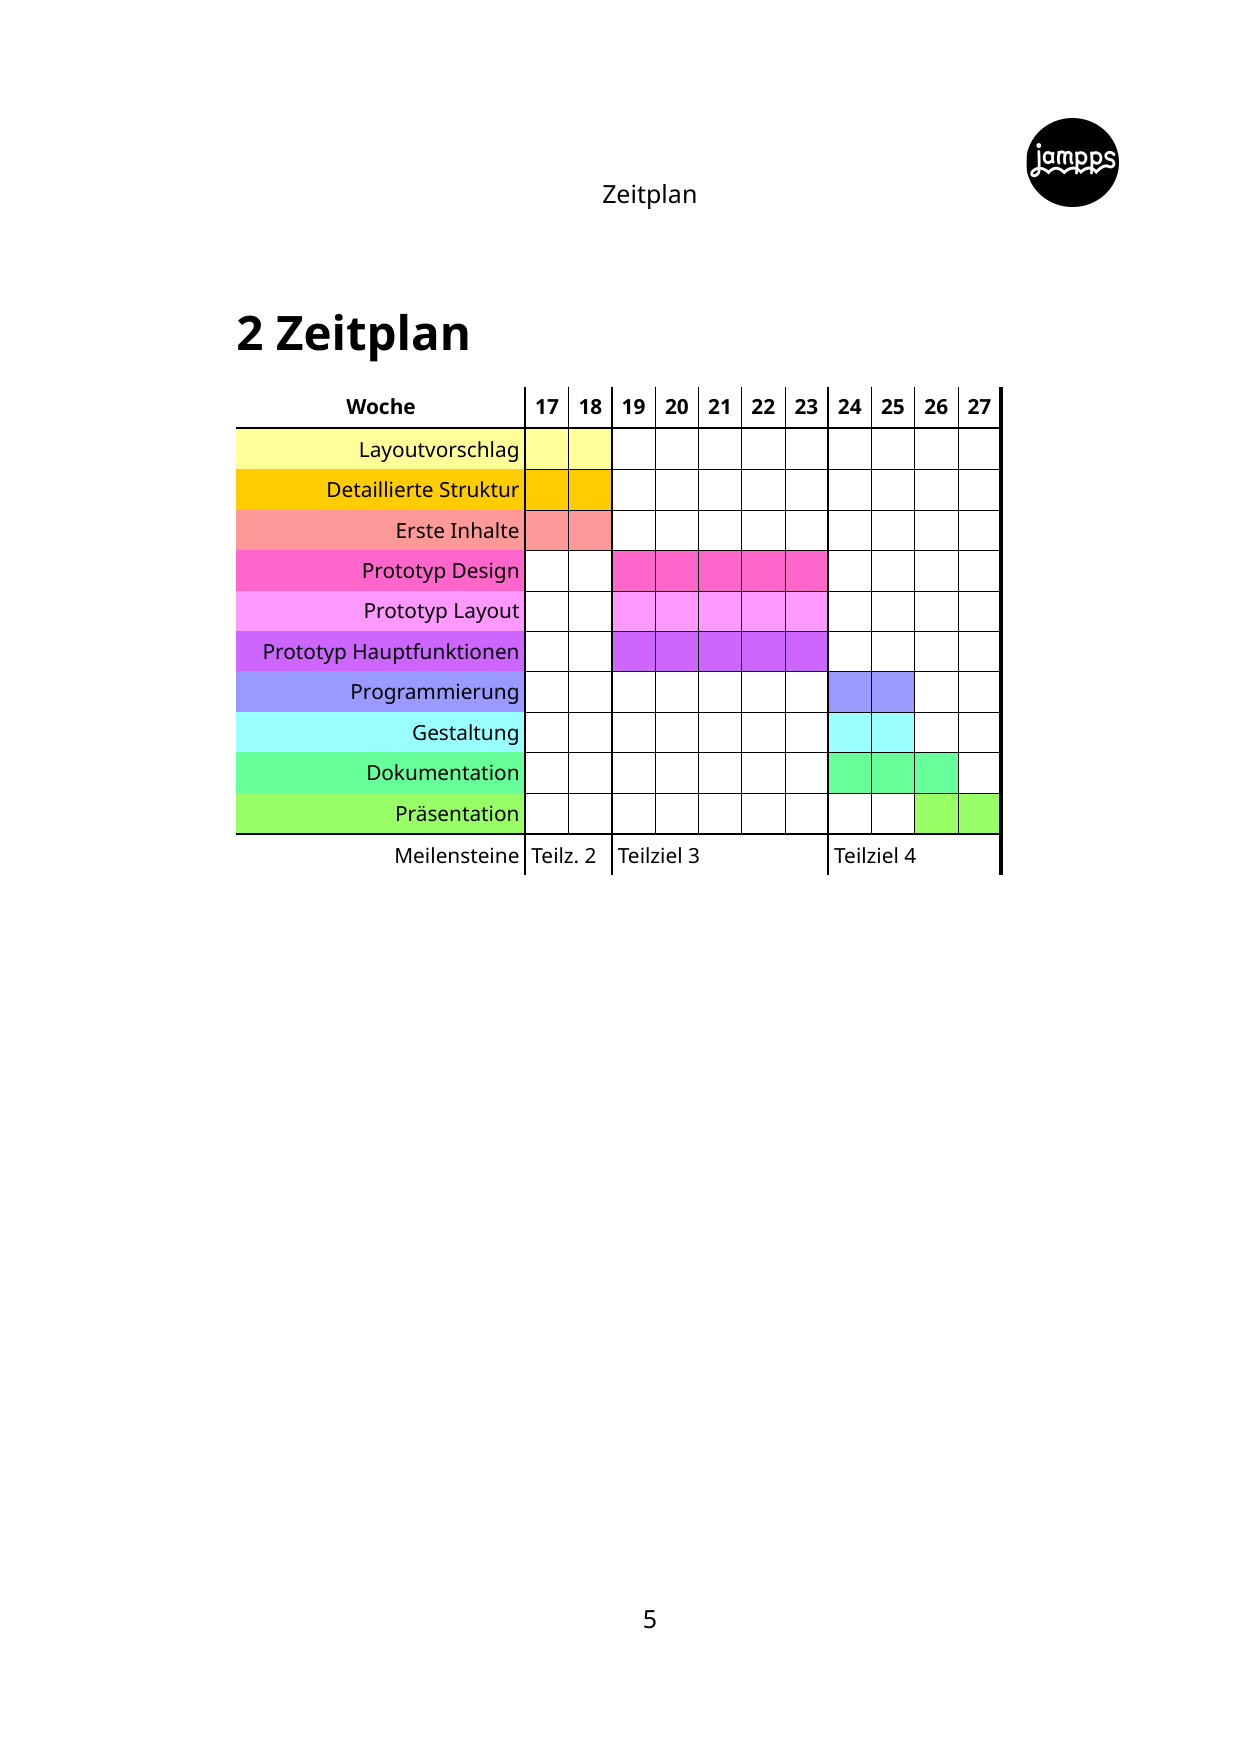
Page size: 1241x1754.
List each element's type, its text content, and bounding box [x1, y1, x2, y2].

table_cell [699, 551, 741, 591]
table_header 18 [569, 387, 611, 427]
table_cell [569, 551, 611, 591]
table_cell [786, 672, 827, 712]
table_cell [742, 511, 785, 550]
table_header 26 [915, 387, 958, 427]
table_cell Meilensteine [236, 835, 524, 875]
table_cell [829, 429, 871, 469]
table_header 19 [613, 387, 655, 427]
table_cell [829, 511, 871, 550]
table_cell [915, 429, 958, 469]
table_header 25 [872, 387, 914, 427]
table_cell [872, 713, 914, 752]
table_cell [872, 632, 914, 671]
table_cell [699, 429, 741, 469]
table_cell Dokumentation [236, 752, 524, 793]
picture [1026, 118, 1119, 207]
table_cell Präsentation [236, 793, 524, 833]
table_cell [569, 470, 611, 510]
table_cell [526, 713, 568, 752]
table_cell [656, 713, 698, 752]
table_cell [786, 470, 827, 510]
table_cell [872, 470, 914, 510]
table_header 20 [656, 387, 698, 427]
table_cell [915, 753, 958, 793]
table_cell [829, 713, 871, 752]
table_header 24 [829, 387, 871, 427]
table_cell [915, 794, 958, 833]
table_cell [742, 592, 785, 631]
table_cell [613, 672, 655, 712]
table_cell [569, 672, 611, 712]
table_cell [742, 551, 785, 591]
table_cell [613, 511, 655, 550]
table_cell [915, 672, 958, 712]
table_cell [569, 753, 611, 793]
table_cell [915, 511, 958, 550]
table_cell Detaillierte Struktur [236, 469, 524, 510]
table_cell [656, 672, 698, 712]
table_cell [569, 429, 611, 469]
table_cell [526, 794, 568, 833]
table_cell Teilziel 4 [829, 835, 999, 875]
table_header 17 [526, 387, 568, 427]
table_cell [786, 429, 827, 469]
table_cell [915, 470, 958, 510]
table_cell [656, 632, 698, 671]
table_cell [742, 429, 785, 469]
table_cell [526, 592, 568, 631]
table_cell [656, 794, 698, 833]
table_cell [786, 551, 827, 591]
table_cell [699, 511, 741, 550]
table_cell [786, 794, 827, 833]
table_cell [613, 470, 655, 510]
table_cell [915, 713, 958, 752]
table_cell [959, 632, 999, 671]
table_cell [829, 753, 871, 793]
table_cell Prototyp Design [236, 550, 524, 591]
table_cell [569, 794, 611, 833]
table_cell [613, 592, 655, 631]
table_cell Prototyp Hauptfunktionen [236, 631, 524, 671]
table_header 21 [699, 387, 741, 427]
table_cell [872, 511, 914, 550]
table_cell [613, 713, 655, 752]
table_cell Erste Inhalte [236, 510, 524, 550]
table_cell [872, 592, 914, 631]
table_cell [786, 632, 827, 671]
table_cell [742, 753, 785, 793]
table_cell [829, 672, 871, 712]
table_cell [959, 753, 999, 793]
table_header Woche [236, 387, 524, 427]
table_cell [613, 551, 655, 591]
table_cell [656, 551, 698, 591]
table_cell [959, 794, 999, 833]
table_cell [526, 429, 568, 469]
table_cell [526, 632, 568, 671]
table_header 22 [742, 387, 785, 427]
table_cell [656, 592, 698, 631]
table_cell Gestaltung [236, 712, 524, 752]
table_cell [742, 470, 785, 510]
table_cell [742, 672, 785, 712]
table_cell [872, 794, 914, 833]
subtitle Zeitplan [236, 300, 1004, 364]
table_cell [742, 632, 785, 671]
table_cell [959, 672, 999, 712]
table_cell Teilz. 2 [526, 835, 611, 875]
table_cell [526, 511, 568, 550]
table_cell [959, 511, 999, 550]
table_cell [872, 753, 914, 793]
table_cell [872, 429, 914, 469]
table_cell [959, 713, 999, 752]
table_cell [613, 794, 655, 833]
table_cell [569, 592, 611, 631]
table_cell [786, 753, 827, 793]
table_cell [915, 592, 958, 631]
table_cell [526, 753, 568, 793]
table_cell [829, 794, 871, 833]
table_cell [699, 794, 741, 833]
table_cell [915, 632, 958, 671]
table_cell [742, 794, 785, 833]
table_cell [699, 672, 741, 712]
table_cell [699, 713, 741, 752]
table_cell [656, 511, 698, 550]
table_cell [526, 551, 568, 591]
table_cell [699, 470, 741, 510]
table_cell [959, 551, 999, 591]
table_cell [526, 470, 568, 510]
table_cell [786, 511, 827, 550]
table_cell [742, 713, 785, 752]
table_cell [872, 672, 914, 712]
table_cell [569, 511, 611, 550]
table_cell [656, 753, 698, 793]
table_cell Programmierung [236, 671, 524, 712]
table_cell [613, 632, 655, 671]
table_cell [829, 632, 871, 671]
table_cell [786, 713, 827, 752]
table_cell [699, 592, 741, 631]
table_cell Teilziel 3 [613, 835, 827, 875]
table_cell [872, 551, 914, 591]
table_cell [569, 632, 611, 671]
table_cell Layoutvorschlag [236, 429, 524, 469]
table_cell [829, 470, 871, 510]
table_cell Prototyp Layout [236, 591, 524, 631]
table_cell [526, 672, 568, 712]
table_cell [656, 429, 698, 469]
table_cell [699, 632, 741, 671]
table_header 23 [786, 387, 827, 427]
table_cell [959, 429, 999, 469]
table_cell [959, 470, 999, 510]
table_cell [613, 429, 655, 469]
table_cell [829, 551, 871, 591]
table_cell [959, 592, 999, 631]
table_cell [786, 592, 827, 631]
table_cell [829, 592, 871, 631]
table_cell [915, 551, 958, 591]
table_header 27 [959, 387, 999, 427]
table_cell [699, 753, 741, 793]
table_cell [656, 470, 698, 510]
table_cell [613, 753, 655, 793]
table_cell [569, 713, 611, 752]
